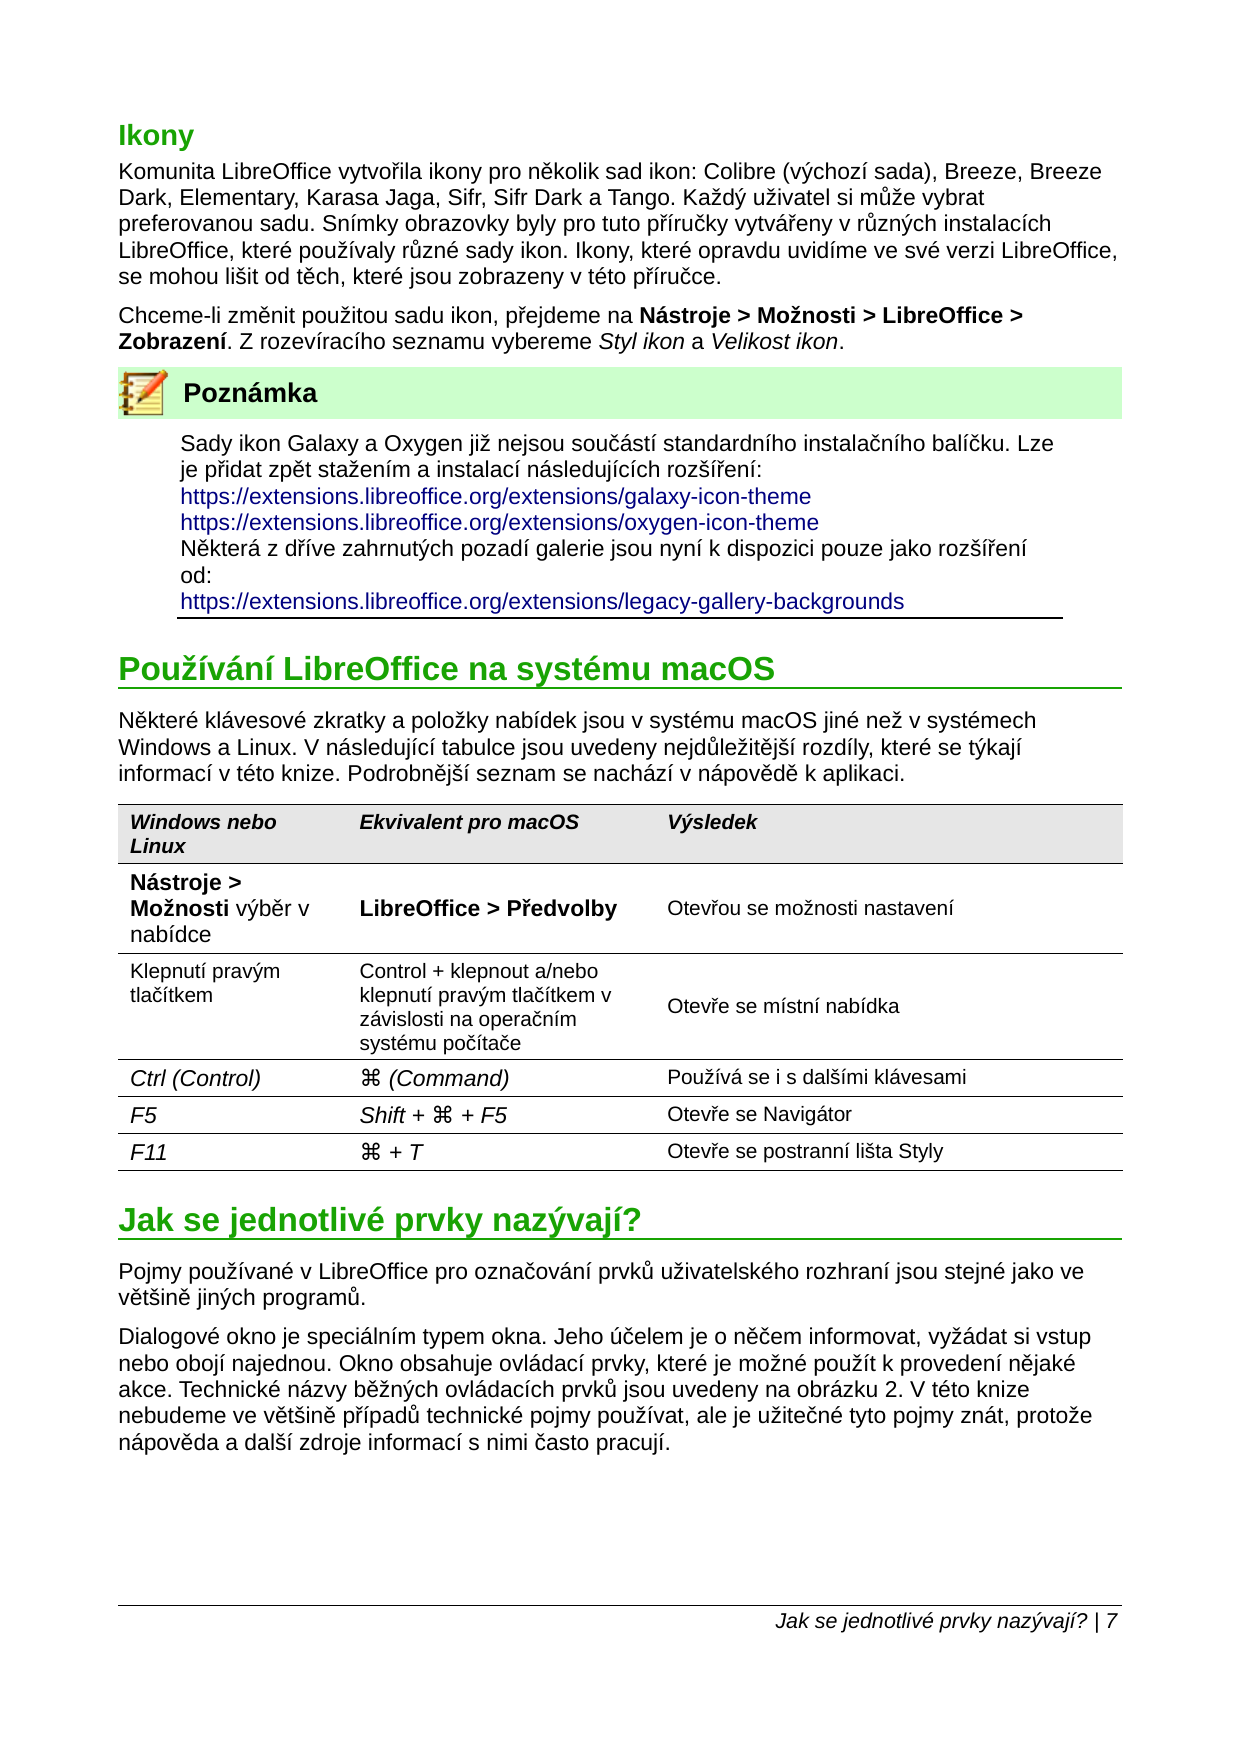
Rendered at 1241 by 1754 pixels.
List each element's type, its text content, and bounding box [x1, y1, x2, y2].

table_cell Nástroje > Možnosti výběr v nabídce [118, 864, 348, 952]
table_cell LibreOffice > Předvolby [348, 864, 655, 952]
subtitle Ikony [118, 118, 1122, 152]
table_cell F11 [118, 1134, 348, 1170]
table_cell Používá se i s dalšími klávesami [655, 1060, 1123, 1096]
table_header Výsledek [655, 805, 1123, 863]
table_cell Klepnutí pravým tlačítkem [118, 954, 348, 1059]
table_cell Control + klepnout a/nebo klepnutí pravým tlačítkem v závislosti na operačním systému počítače [348, 954, 655, 1059]
table_header Windows nebo Linux [118, 805, 348, 863]
subtitle Jak se jednotlivé prvky nazývají? [118, 1200, 1122, 1238]
text Chceme-li změnit použitou sadu ikon, přejdeme na Nástroje > Možnosti > LibreOffice > Zobrazení. Z rozevíracího seznamu vybereme Styl ikon a Velikost ikon. [118, 302, 1122, 354]
table_cell Otevřou se možnosti nastavení [655, 864, 1123, 952]
text Pojmy používané v LibreOffice pro označování prvků uživatelského rozhraní jsou stejné jako ve většině jiných programů. [118, 1258, 1122, 1311]
text Některé klávesové zkratky a položky nabídek jsou v systému macOS jiné než v systémech Windows a Linux. V následující tabulce jsou uvedeny nejdůležitější rozdíly, které se týkají informací v této knize. Podrobnější seznam se nachází v nápovědě k aplikaci. [118, 707, 1122, 786]
text Komunita LibreOffice vytvořila ikony pro několik sad ikon: Colibre (výchozí sada), Breeze, Breeze Dark, Elementary, Karasa Jaga, Sifr, Sifr Dark a Tango. Každý uživatel si může vybrat preferovanou sadu. Snímky obrazovky byly pro tuto příručky vytvářeny v různých instalacích LibreOffice, které používaly různé sady ikon. Ikony, které opravdu uvidíme ve své verzi LibreOffice, se mohou lišit od těch, které jsou zobrazeny v této příručce. [118, 158, 1122, 289]
table_cell ⌘ (Command) [348, 1060, 655, 1096]
picture [119, 368, 170, 419]
text Dialogové okno je speciálním typem okna. Jeho účelem je o něčem informovat, vyžádat si vstup nebo obojí najednou. Okno obsahuje ovládací prvky, které je možné použít k provedení nějaké akce. Technické názvy běžných ovládacích prvků jsou uvedeny na obrázku 2. V této knize nebudeme ve většině případů technické pojmy používat, ale je užitečné tyto pojmy znát, protože nápověda a další zdroje informací s nimi často pracují. [118, 1323, 1122, 1455]
table_cell ⌘ + T [348, 1134, 655, 1170]
table_cell F5 [118, 1097, 348, 1133]
table_header Ekvivalent pro macOS [348, 805, 655, 863]
table_cell Otevře se postranní lišta Styly [655, 1134, 1123, 1170]
table_cell Otevře se Navigátor [655, 1097, 1123, 1133]
table_cell Otevře se místní nabídka [655, 954, 1123, 1059]
text Sady ikon Galaxy a Oxygen již nejsou součástí standardního instalačního balíčku. Lze je přidat zpět stažením a instalací následujících rozšíření: https://extensions.libreoffice.org/extensions/galaxy-icon-theme https://extensions.libreoffice.org/extensions/oxygen-icon-theme Některá z dříve zahrnutých pozadí galerie jsou nyní k dispozici pouze jako rozšíření od: https://extensions.libreoffice.org/extensions/legacy-gallery-backgrounds [177, 427, 1063, 617]
table_cell Shift + ⌘ + F5 [348, 1097, 655, 1133]
table_cell Ctrl (Control) [118, 1060, 348, 1096]
subtitle Používání LibreOffice na systému macOS [118, 649, 1122, 687]
subtitle Poznámka [118, 367, 1122, 419]
